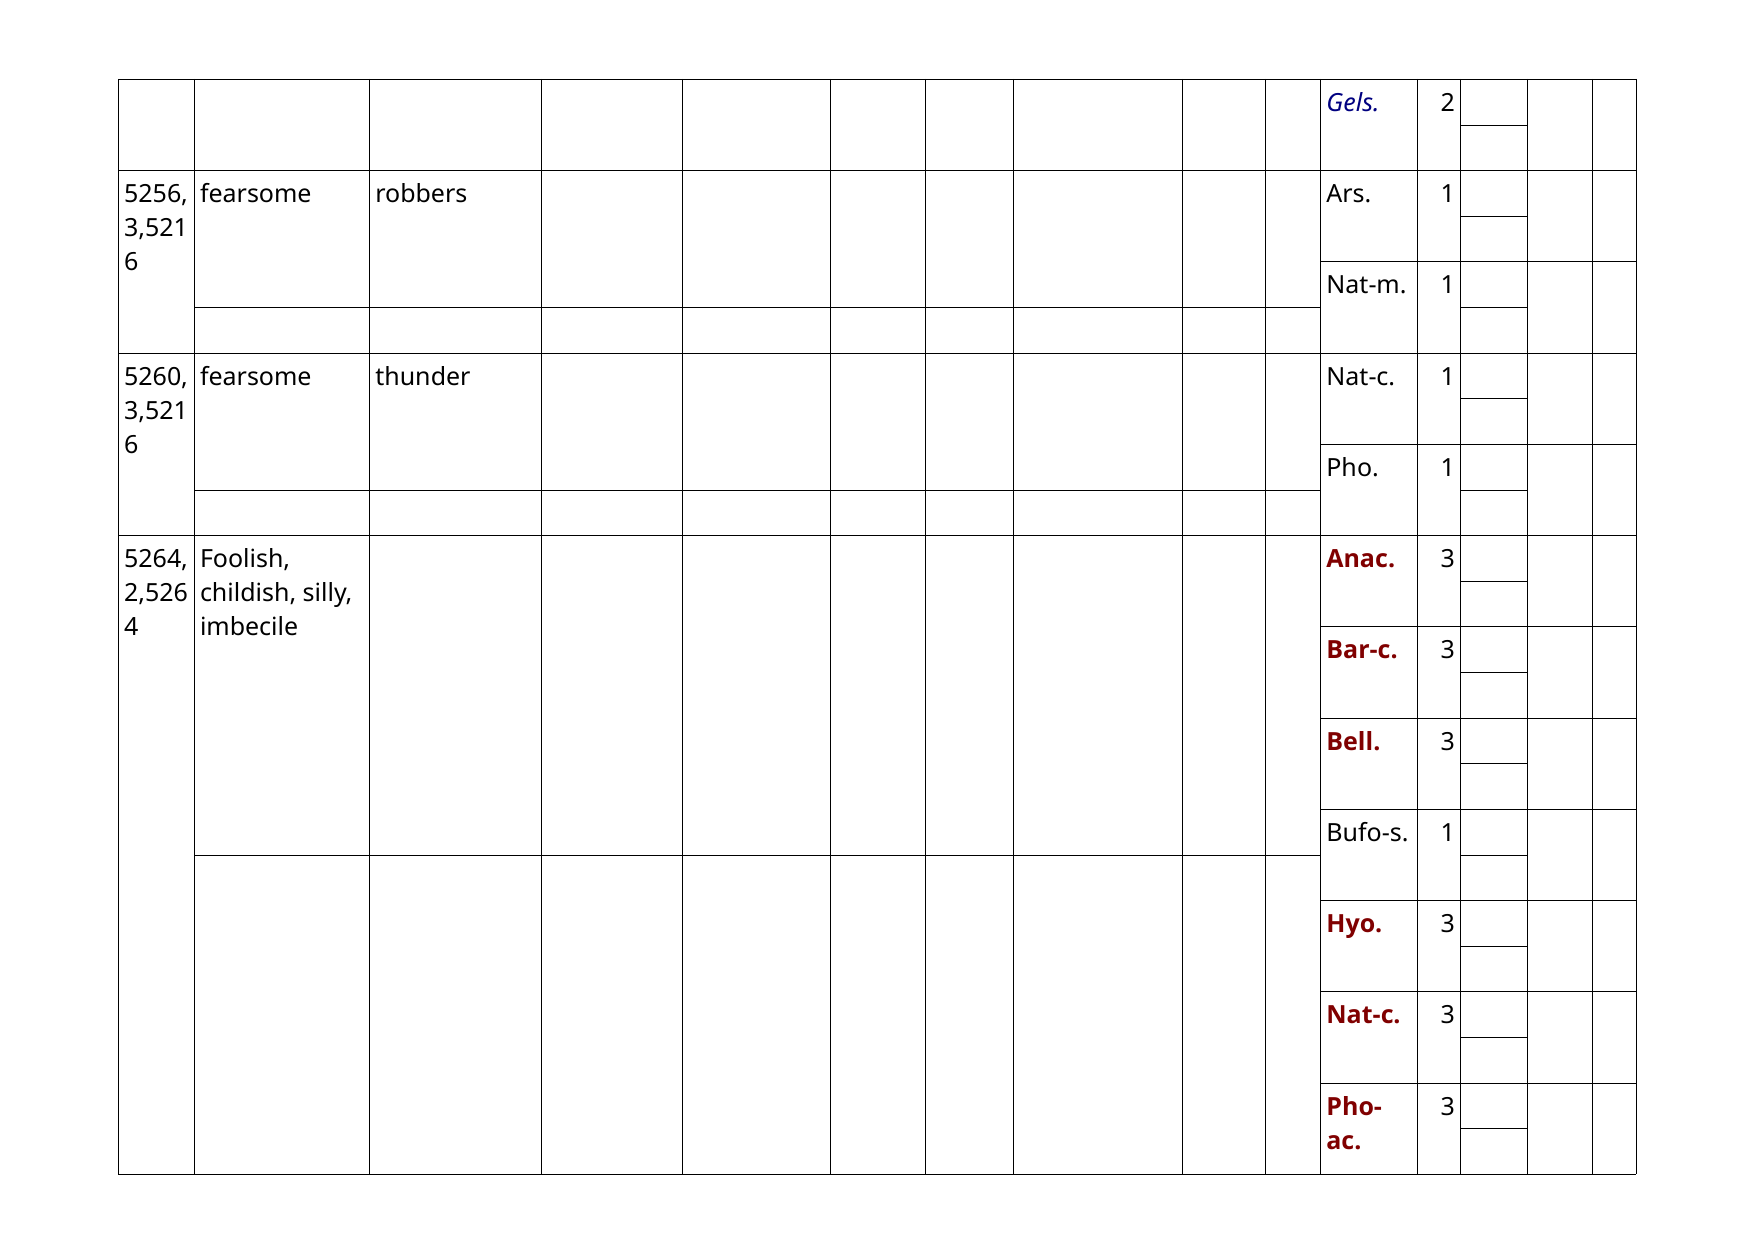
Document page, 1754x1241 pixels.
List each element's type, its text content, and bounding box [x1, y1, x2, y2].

table_cell 1 [1418, 354, 1460, 444]
table_cell [1593, 445, 1636, 535]
table_cell [1183, 491, 1265, 535]
table_cell 3 [1418, 627, 1460, 718]
table_cell [831, 536, 925, 854]
table_cell robbers [370, 171, 541, 307]
table_cell [1528, 627, 1592, 718]
table_cell [1593, 901, 1636, 991]
table_cell [831, 354, 925, 489]
table_cell [1266, 856, 1320, 1174]
table_cell [195, 491, 369, 535]
table_cell [926, 171, 1013, 307]
table_cell [1528, 810, 1592, 900]
table_cell [1593, 627, 1636, 718]
table_cell [1014, 856, 1182, 1174]
table_cell [1461, 217, 1527, 261]
table_cell [542, 491, 682, 535]
table_cell [926, 308, 1013, 353]
table_cell [1183, 354, 1265, 489]
table_cell [1461, 810, 1527, 854]
table_cell [195, 856, 369, 1174]
table_cell 3 [1418, 1084, 1460, 1174]
table_cell [1593, 992, 1636, 1083]
table_cell [1183, 536, 1265, 854]
table_cell [1461, 947, 1527, 991]
table_cell [1528, 445, 1592, 535]
table_cell Nat-m. [1321, 262, 1417, 353]
table_cell Anac. [1321, 536, 1417, 626]
table_cell Bar-c. [1321, 627, 1417, 718]
table_cell [1461, 80, 1527, 124]
table_cell [370, 856, 541, 1174]
table_cell thunder [370, 354, 541, 489]
table_cell [1593, 262, 1636, 353]
table_cell [542, 171, 682, 307]
table_cell Bufo-s. [1321, 810, 1417, 900]
table_cell [1461, 262, 1527, 307]
table_cell Gels. [1321, 80, 1417, 170]
table_cell [1183, 80, 1265, 170]
table_cell [1593, 810, 1636, 900]
table_cell 5260,3,5216 [119, 354, 194, 535]
table_cell [1183, 308, 1265, 353]
table_cell [1593, 536, 1636, 626]
table_cell [1528, 171, 1592, 261]
table_cell [1461, 1038, 1527, 1083]
table_cell [1461, 1084, 1527, 1128]
table_cell [1461, 856, 1527, 900]
table_cell [119, 80, 194, 170]
table_cell [831, 80, 925, 170]
table_cell [1266, 491, 1320, 535]
table_cell 3 [1418, 536, 1460, 626]
table_cell [1528, 262, 1592, 353]
table_cell [1461, 673, 1527, 718]
table_cell [926, 354, 1013, 489]
table_cell [1014, 354, 1182, 489]
table_cell [1461, 399, 1527, 444]
table_cell fearsome [195, 354, 369, 489]
table_cell [370, 491, 541, 535]
table_cell [1014, 491, 1182, 535]
table_cell [683, 354, 830, 489]
table_cell [542, 536, 682, 854]
table_cell 3 [1418, 719, 1460, 809]
table_cell [1593, 354, 1636, 444]
table_cell [1266, 536, 1320, 854]
table_cell [1461, 171, 1527, 216]
table_cell [1593, 1084, 1636, 1174]
table_cell 2 [1418, 80, 1460, 170]
table_cell Nat-c. [1321, 992, 1417, 1083]
table_cell [926, 856, 1013, 1174]
table_cell [370, 308, 541, 353]
table_cell [1461, 582, 1527, 626]
table_cell [542, 308, 682, 353]
table_cell fearsome [195, 171, 369, 307]
table_cell [1528, 80, 1592, 170]
table_cell [1014, 536, 1182, 854]
table_cell [1461, 764, 1527, 809]
table_cell [1461, 1129, 1527, 1174]
table_cell [1528, 901, 1592, 991]
table_cell [1266, 308, 1320, 353]
table_cell 1 [1418, 262, 1460, 353]
table_cell 3 [1418, 992, 1460, 1083]
table_cell [1461, 992, 1527, 1037]
table_cell [1528, 354, 1592, 444]
table_cell [926, 491, 1013, 535]
table_cell [1461, 354, 1527, 398]
table_cell [683, 856, 830, 1174]
table_cell [1461, 491, 1527, 535]
table_cell [195, 80, 369, 170]
table_cell [831, 856, 925, 1174]
table_cell [1528, 719, 1592, 809]
table_cell [683, 308, 830, 353]
table_cell 1 [1418, 171, 1460, 261]
table_cell Foolish, childish, silly, imbecile [195, 536, 369, 854]
table_cell [683, 80, 830, 170]
table_cell Ars. [1321, 171, 1417, 261]
table_cell 1 [1418, 445, 1460, 535]
table_cell [1461, 536, 1527, 581]
table_cell [683, 536, 830, 854]
table_cell [1266, 354, 1320, 489]
table_cell [926, 536, 1013, 854]
table_cell [370, 80, 541, 170]
table_cell [1183, 856, 1265, 1174]
table_cell [1528, 992, 1592, 1083]
table_cell 5256,3,5216 [119, 171, 194, 353]
table_cell [831, 308, 925, 353]
table_cell Bell. [1321, 719, 1417, 809]
table_cell [831, 171, 925, 307]
table_cell [1528, 1084, 1592, 1174]
table_cell [683, 491, 830, 535]
table_cell [542, 856, 682, 1174]
table_cell [542, 354, 682, 489]
table_cell [1461, 445, 1527, 489]
table_cell [1266, 171, 1320, 307]
table_cell [1461, 627, 1527, 672]
table_cell [1593, 80, 1636, 170]
table_cell [1014, 171, 1182, 307]
table_cell [831, 491, 925, 535]
table_cell [1593, 719, 1636, 809]
table_cell [1593, 171, 1636, 261]
table_cell [370, 536, 541, 854]
table_cell Pho-ac. [1321, 1084, 1417, 1174]
table_cell 3 [1418, 901, 1460, 991]
table_cell Pho. [1321, 445, 1417, 535]
table_cell [1014, 308, 1182, 353]
table_cell [1266, 80, 1320, 170]
table_cell Hyo. [1321, 901, 1417, 991]
table_cell [1461, 901, 1527, 946]
table_cell [926, 80, 1013, 170]
table_cell 5264,2,5264 [119, 536, 194, 1174]
table_cell [1461, 719, 1527, 763]
table_cell [683, 171, 830, 307]
table_cell [1461, 308, 1527, 353]
table_cell [195, 308, 369, 353]
table_cell [542, 80, 682, 170]
table_cell [1014, 80, 1182, 170]
table_cell 1 [1418, 810, 1460, 900]
table_cell [1183, 171, 1265, 307]
table_cell Nat-c. [1321, 354, 1417, 444]
table_cell [1528, 536, 1592, 626]
table_cell [1461, 126, 1527, 170]
